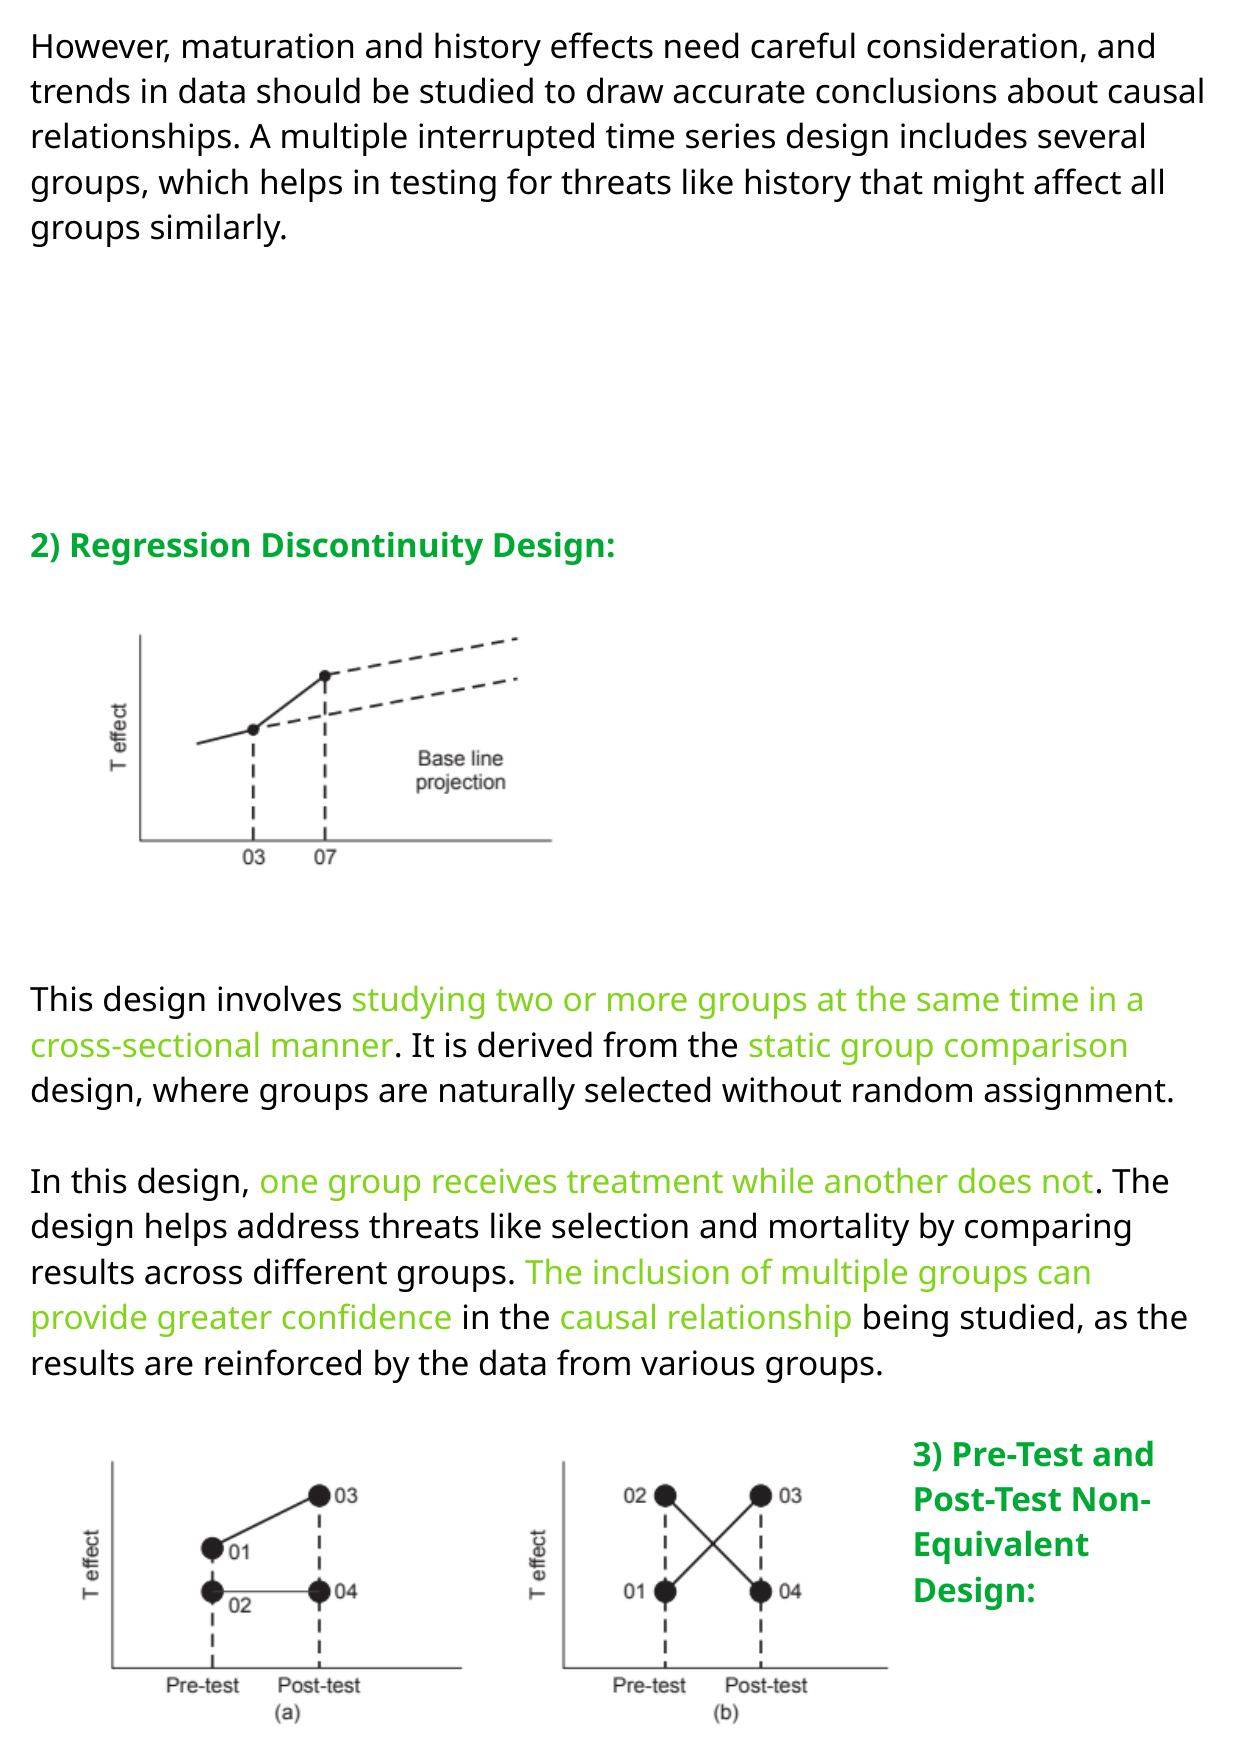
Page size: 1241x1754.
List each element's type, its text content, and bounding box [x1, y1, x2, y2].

subtitle However, maturation and history effects need careful consideration, and trends in data should be studied to draw accurate conclusions about causal relationships. A multiple interrupted time series design includes several groups, which helps in testing for threats like history that might affect all groups similarly. [30, 22, 1211, 249]
picture [44, 592, 584, 888]
subtitle This design involves studying two or more groups at the same time in a cross-sectional manner. It is derived from the static group comparison design, where groups are naturally selected without random assignment. [30, 976, 1211, 1112]
subtitle 3) Pre-Test and Post-Test Non-Equivalent Design: [30, 1430, 1211, 1612]
picture [30, 1434, 913, 1754]
subtitle 2) Regression Discontinuity Design: [30, 522, 1211, 567]
subtitle In this design, one group receives treatment while another does not. The design helps address threats like selection and mortality by comparing results across different groups. The inclusion of multiple groups can provide greater confidence in the causal relationship being studied, as the results are reinforced by the data from various groups. [30, 1158, 1211, 1385]
